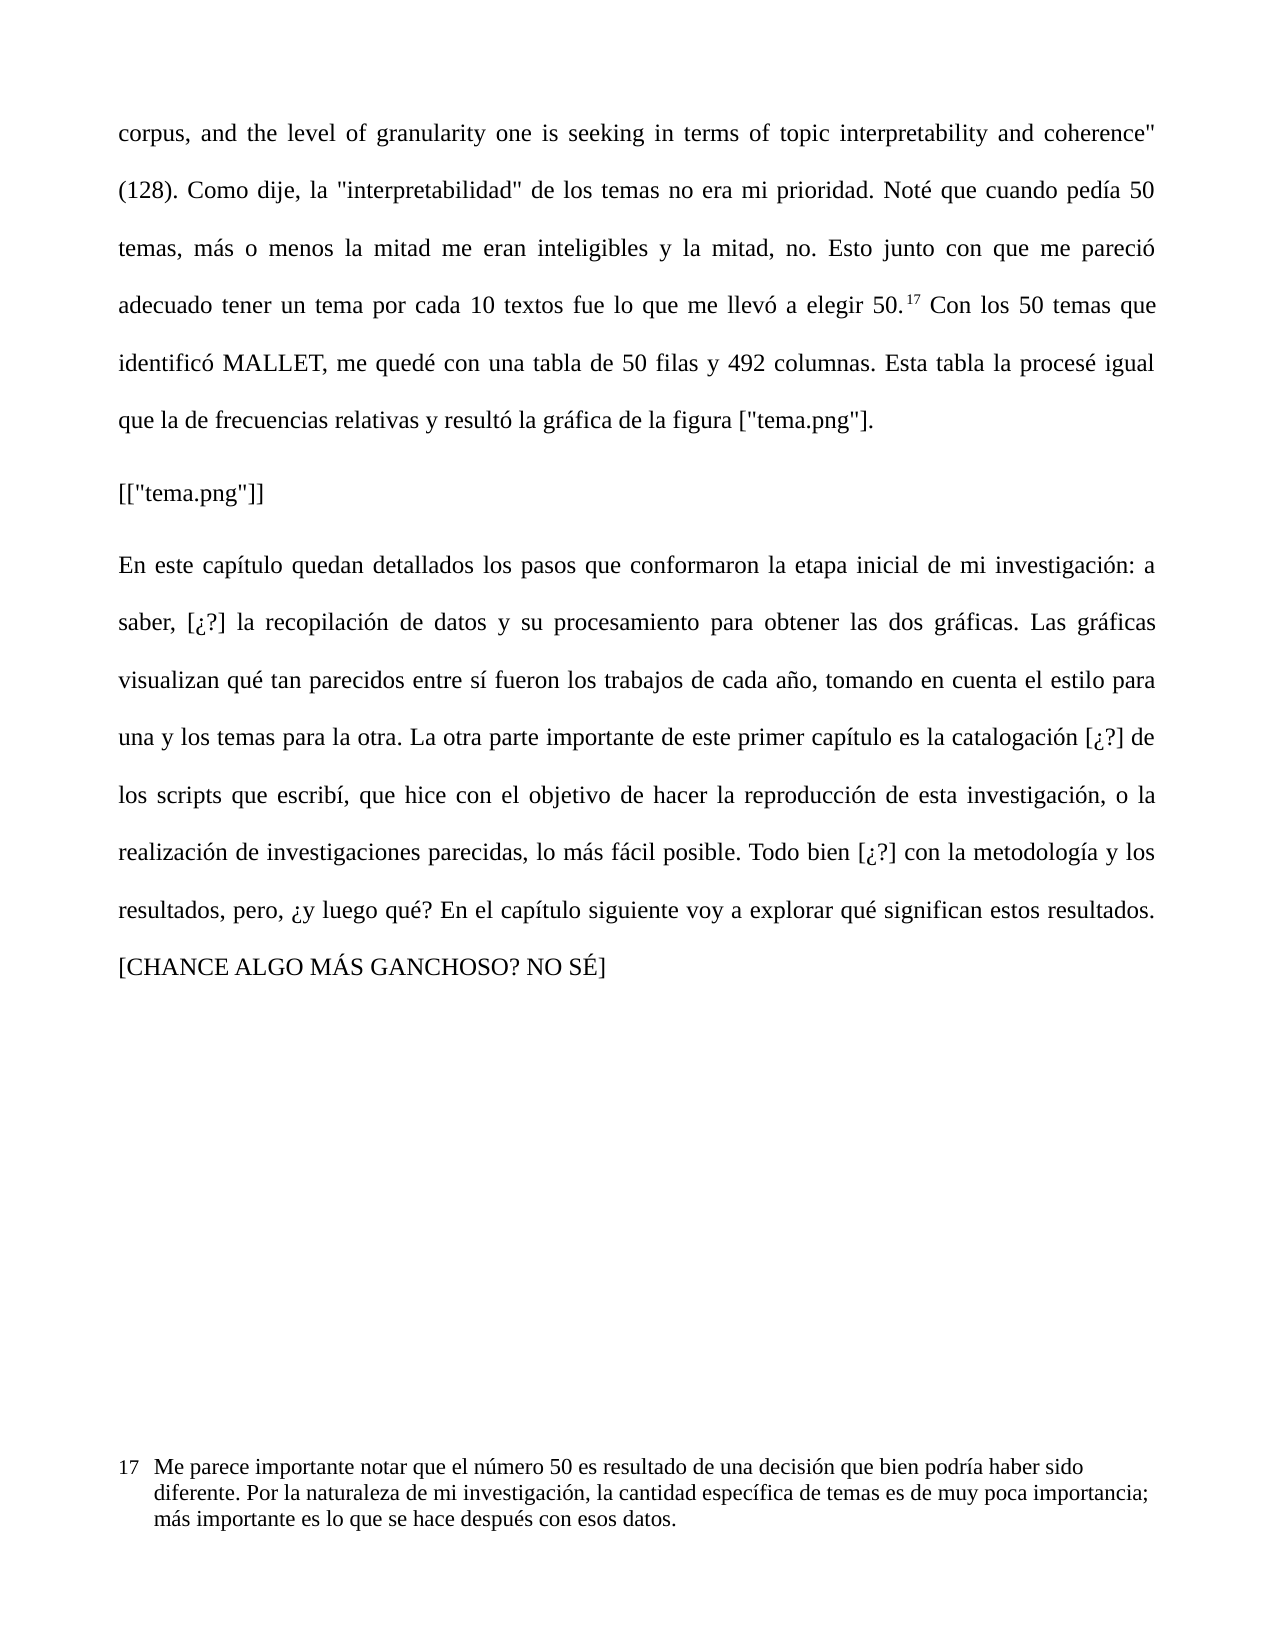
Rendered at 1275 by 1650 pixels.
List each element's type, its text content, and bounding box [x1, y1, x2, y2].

text [["tema.png"]] [118, 478, 1157, 506]
text corpus, and the level of granularity one is seeking in terms of topic interpretability and coherence" (128). Como dije, la "interpretabilidad" de los temas no era mi prioridad. Noté que cuando pedía 50 temas, más o menos la mitad me eran inteligibles y la mitad, no. Esto junto con que me pareció adecuado tener un tema por cada 10 textos fue lo que me llevó a elegir 50. Con los 50 temas que identificó MALLET, me quedé con una tabla de 50 filas y 492 columnas. Esta tabla la procesé igual que la de frecuencias relativas y resultó la gráfica de la figura ["tema.png"]. [118, 118, 1157, 434]
text Me parece importante notar que el número 50 es resultado de una decisión que bien podría haber sido diferente. Por la naturaleza de mi investigación, la cantidad específica de temas es de muy poca importancia; más importante es lo que se hace después con esos datos. [118, 1453, 1157, 1532]
text En este capítulo quedan detallados los pasos que conformaron la etapa inicial de mi investigación: a saber, [¿?] la recopilación de datos y su procesamiento para obtener las dos gráficas. Las gráficas visualizan qué tan parecidos entre sí fueron los trabajos de cada año, tomando en cuenta el estilo para una y los temas para la otra. La otra parte importante de este primer capítulo es la catalogación [¿?] de los scripts que escribí, que hice con el objetivo de hacer la reproducción de esta investigación, o la realización de investigaciones parecidas, lo más fácil posible. Todo bien [¿?] con la metodología y los resultados, pero, ¿y luego qué? En el capítulo siguiente voy a explorar qué significan estos resultados. [CHANCE ALGO MÁS GANCHOSO? NO SÉ] [118, 550, 1157, 981]
